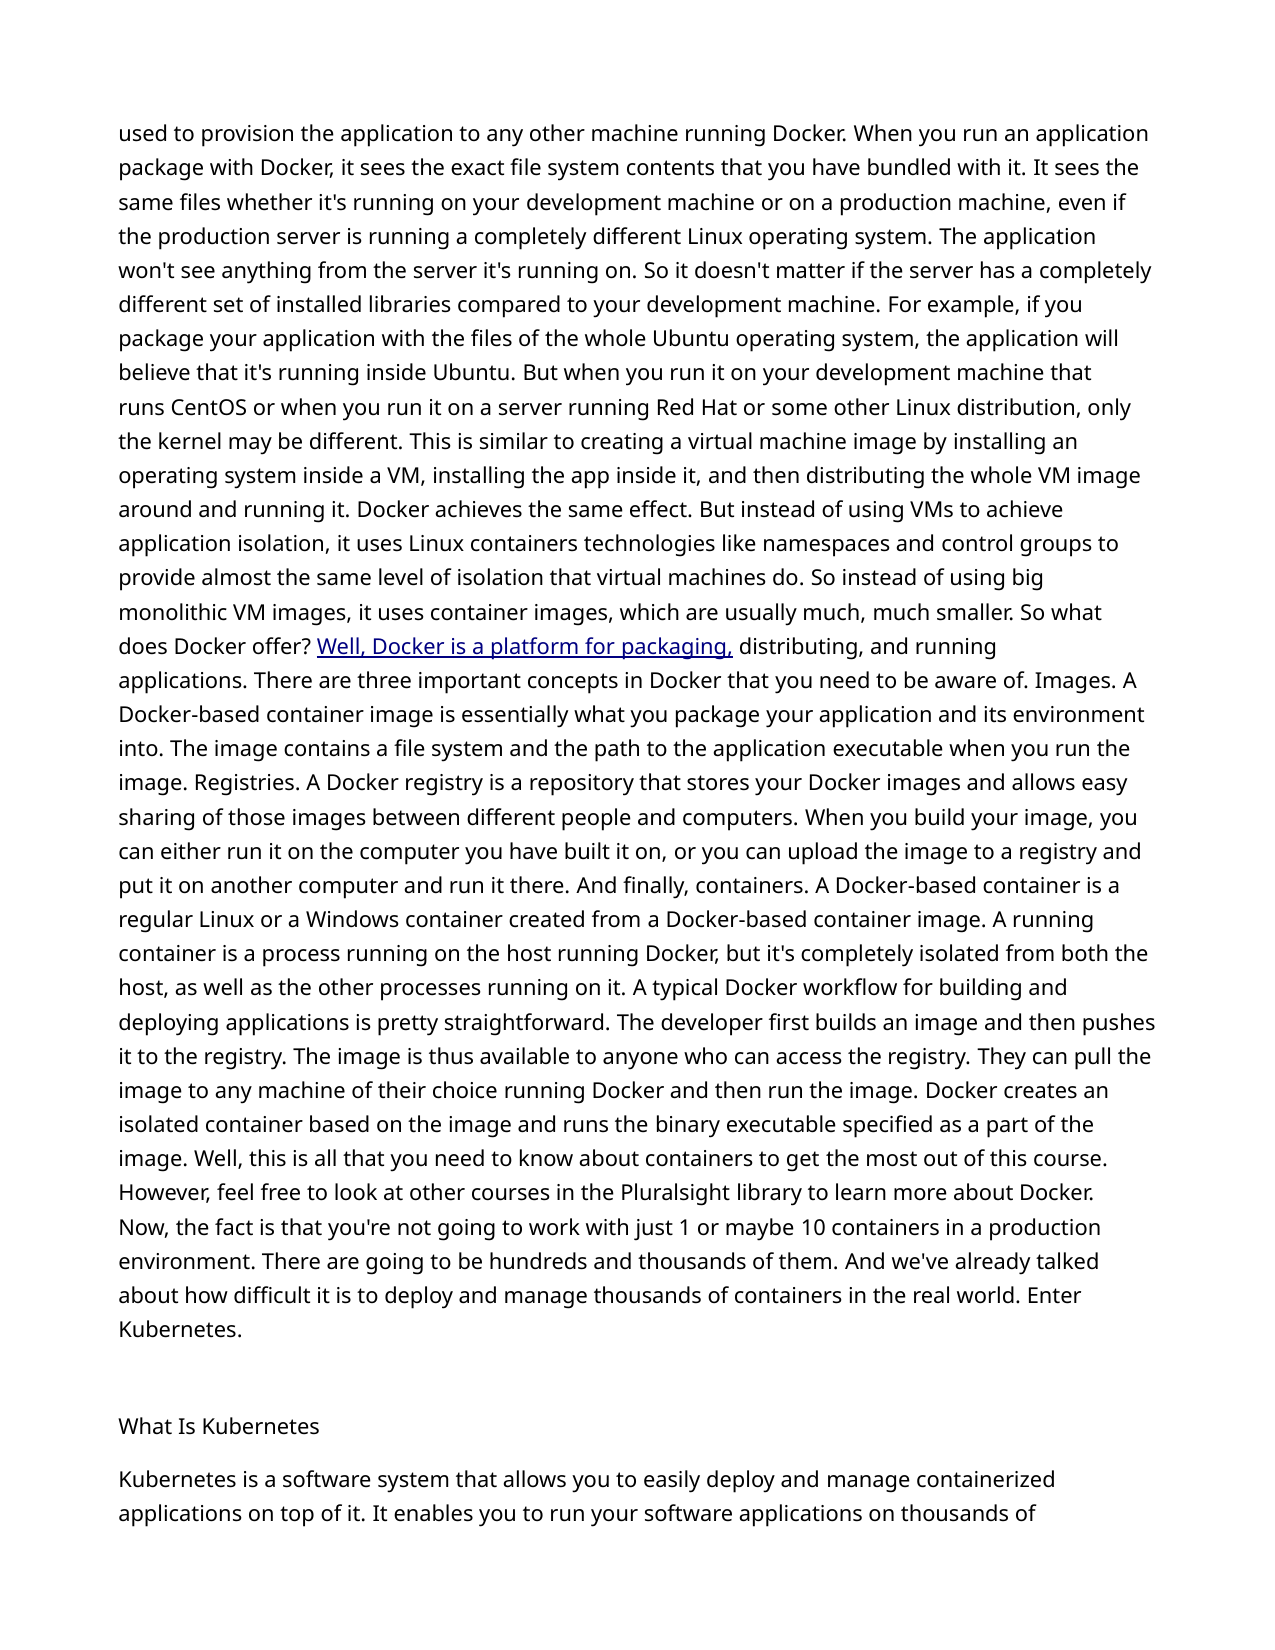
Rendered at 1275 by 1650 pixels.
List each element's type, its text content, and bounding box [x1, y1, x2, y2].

text used to provision the application to any other machine running Docker. When you run an application package with Docker, it sees the exact file system contents that you have bundled with it. It sees the same files whether it's running on your development machine or on a production machine, even if the production server is running a completely different Linux operating system. The application won't see anything from the server it's running on. So it doesn't matter if the server has a completely different set of installed libraries compared to your development machine. For example, if you package your application with the files of the whole Ubuntu operating system, the application will believe that it's running inside Ubuntu. But when you run it on your development machine that runs CentOS or when you run it on a server running Red Hat or some other Linux distribution, only the kernel may be different. This is similar to creating a virtual machine image by installing an operating system inside a VM, installing the app inside it, and then distributing the whole VM image around and running it. Docker achieves the same effect. But instead of using VMs to achieve application isolation, it uses Linux containers technologies like namespaces and control groups to provide almost the same level of isolation that virtual machines do. So instead of using big monolithic VM images, it uses container images, which are usually much, much smaller. So what does Docker offer? Well, Docker is a platform for packaging, distributing, and running applications. There are three important concepts in Docker that you need to be aware of. Images. A Docker‑based container image is essentially what you package your application and its environment into. The image contains a file system and the path to the application executable when you run the image. Registries. A Docker registry is a repository that stores your Docker images and allows easy sharing of those images between different people and computers. When you build your image, you can either run it on the computer you have built it on, or you can upload the image to a registry and put it on another computer and run it there. And finally, containers. A Docker‑based container is a regular Linux or a Windows container created from a Docker‑based container image. A running container is a process running on the host running Docker, but it's completely isolated from both the host, as well as the other processes running on it. A typical Docker workflow for building and deploying applications is pretty straightforward. The developer first builds an image and then pushes it to the registry. The image is thus available to anyone who can access the registry. They can pull the image to any machine of their choice running Docker and then run the image. Docker creates an isolated container based on the image and runs the binary executable specified as a part of the image. Well, this is all that you need to know about containers to get the most out of this course. However, feel free to look at other courses in the Pluralsight library to learn more about Docker. Now, the fact is that you're not going to work with just 1 or maybe 10 containers in a production environment. There are going to be hundreds and thousands of them. And we've already talked about how difficult it is to deploy and manage thousands of containers in the real world. Enter Kubernetes. [118, 118, 1157, 1344]
text Kubernetes is a software system that allows you to easily deploy and manage containerized applications on top of it. It enables you to run your software applications on thousands of [118, 1464, 1157, 1528]
subtitle What Is Kubernetes [118, 1411, 1157, 1440]
